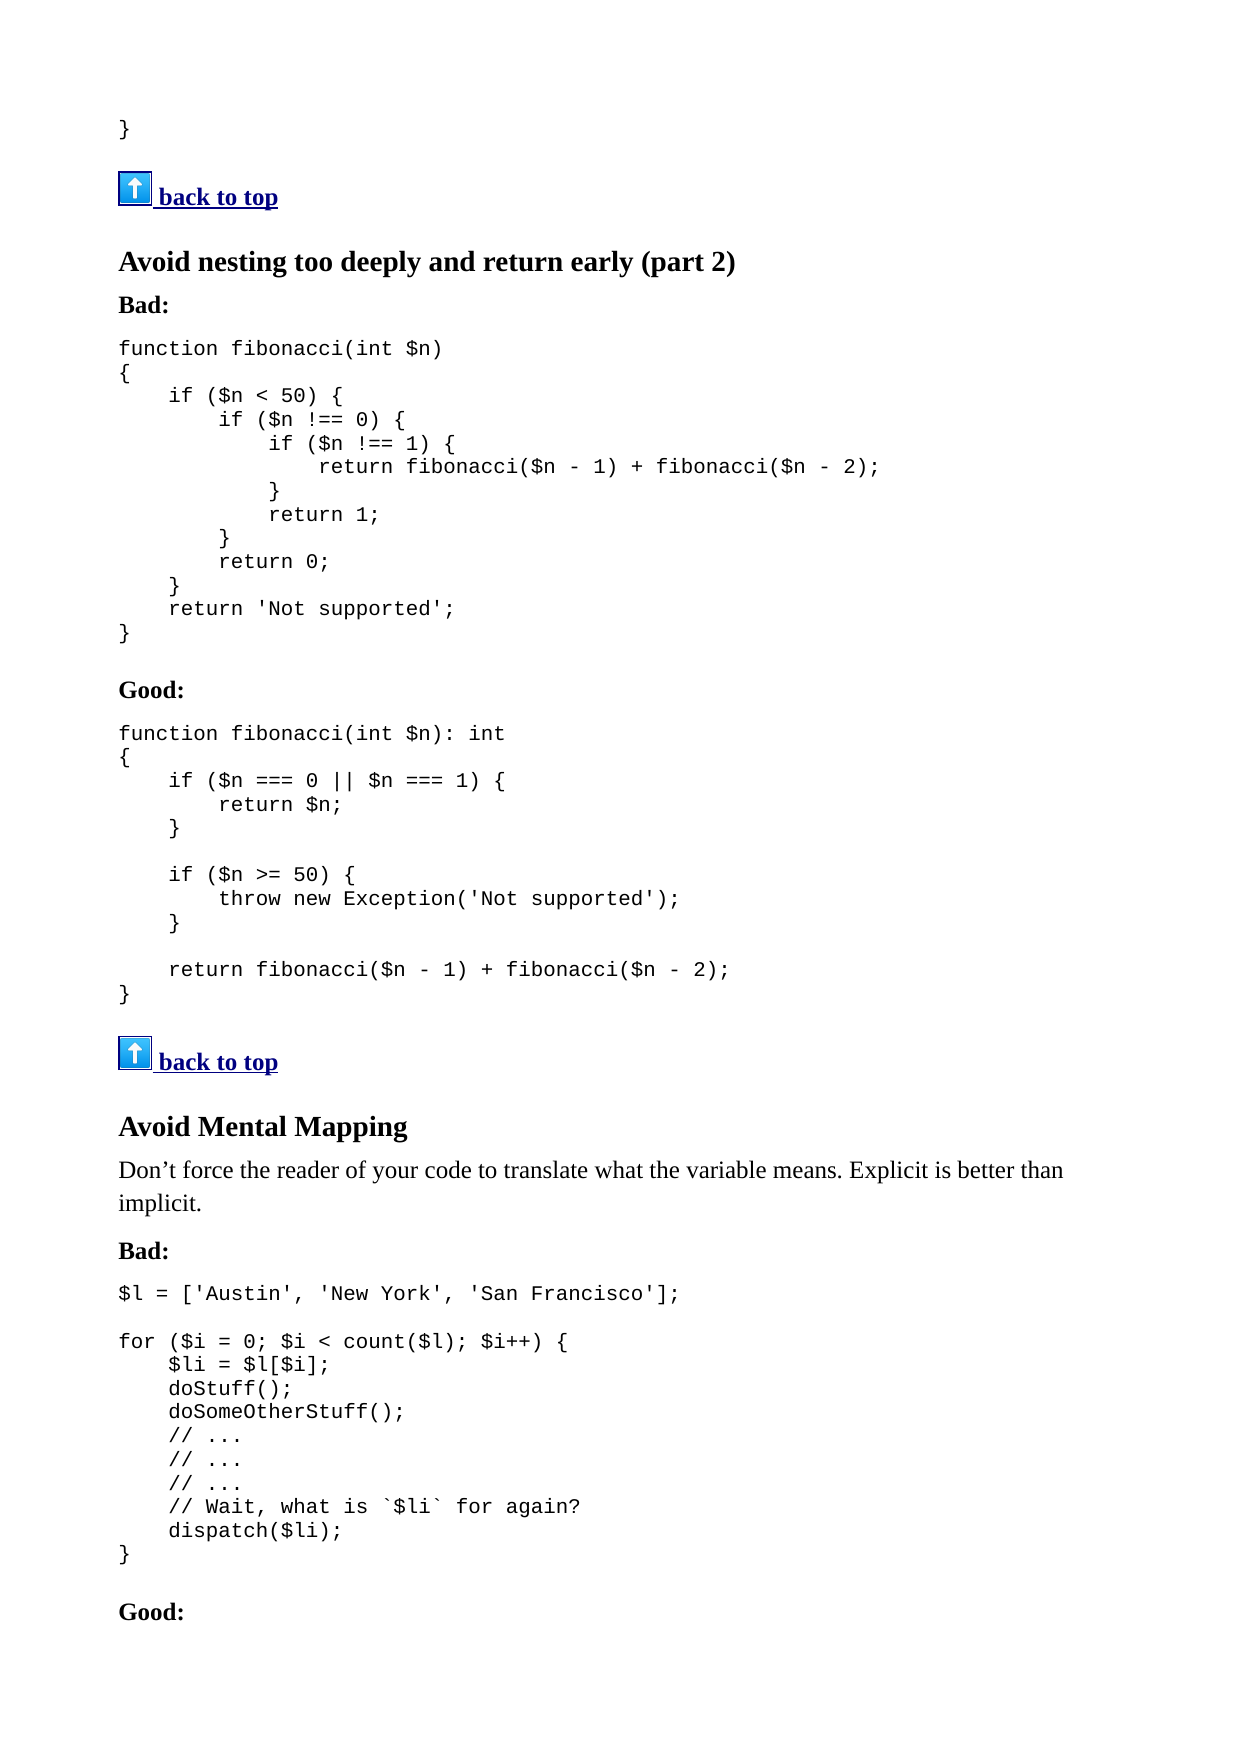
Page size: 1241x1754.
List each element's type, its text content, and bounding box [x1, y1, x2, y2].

text return 'Not supported'; [118, 598, 1122, 622]
text // ... [118, 1472, 1122, 1496]
text } [118, 817, 1122, 841]
text } [118, 527, 1122, 551]
text } [118, 912, 1122, 935]
picture [120, 173, 151, 204]
text { [118, 362, 1122, 385]
text $li = $l[$i]; [118, 1354, 1122, 1378]
text if ($n === 0 || $n === 1) { [118, 770, 1122, 793]
text } [118, 480, 1122, 504]
text Don’t force the reader of your code to translate what the variable means. Explicit is better than implicit. [118, 1155, 1122, 1217]
text Good: [118, 1597, 1122, 1625]
subtitle Avoid nesting too deeply and return early (part 2) [118, 244, 1122, 278]
text if ($n !== 0) { [118, 409, 1122, 433]
text if ($n >= 50) { [118, 864, 1122, 888]
text for ($i = 0; $i < count($l); $i++) { [118, 1331, 1122, 1354]
text } [118, 574, 1122, 598]
text // Wait, what is `$li` for again? [118, 1496, 1122, 1520]
text // ... [118, 1449, 1122, 1472]
subtitle Avoid Mental Mapping [118, 1109, 1122, 1143]
text { [118, 746, 1122, 770]
text Bad: [118, 1236, 1122, 1264]
text doSomeOtherStuff(); [118, 1402, 1122, 1425]
text return 0; [118, 551, 1122, 574]
text } [118, 622, 1122, 646]
text Bad: [118, 291, 1122, 319]
text throw new Exception('Not supported'); [118, 888, 1122, 912]
text return fibonacci($n - 1) + fibonacci($n - 2); [118, 959, 1122, 983]
picture [120, 1037, 151, 1069]
text } [118, 118, 1122, 142]
text Good: [118, 675, 1122, 704]
text function fibonacci(int $n): int [118, 723, 1122, 746]
text back to top [118, 171, 1122, 211]
text } [118, 1543, 1122, 1567]
text if ($n !== 1) { [118, 433, 1122, 456]
text return fibonacci($n - 1) + fibonacci($n - 2); [118, 456, 1122, 480]
text function fibonacci(int $n) [118, 338, 1122, 362]
text dispatch($li); [118, 1520, 1122, 1543]
text return $n; [118, 793, 1122, 817]
text $l = ['Austin', 'New York', 'San Francisco']; [118, 1283, 1122, 1307]
text return 1; [118, 504, 1122, 527]
text back to top [118, 1036, 1122, 1076]
text // ... [118, 1425, 1122, 1449]
text doStuff(); [118, 1378, 1122, 1402]
text if ($n < 50) { [118, 385, 1122, 409]
text } [118, 983, 1122, 1006]
